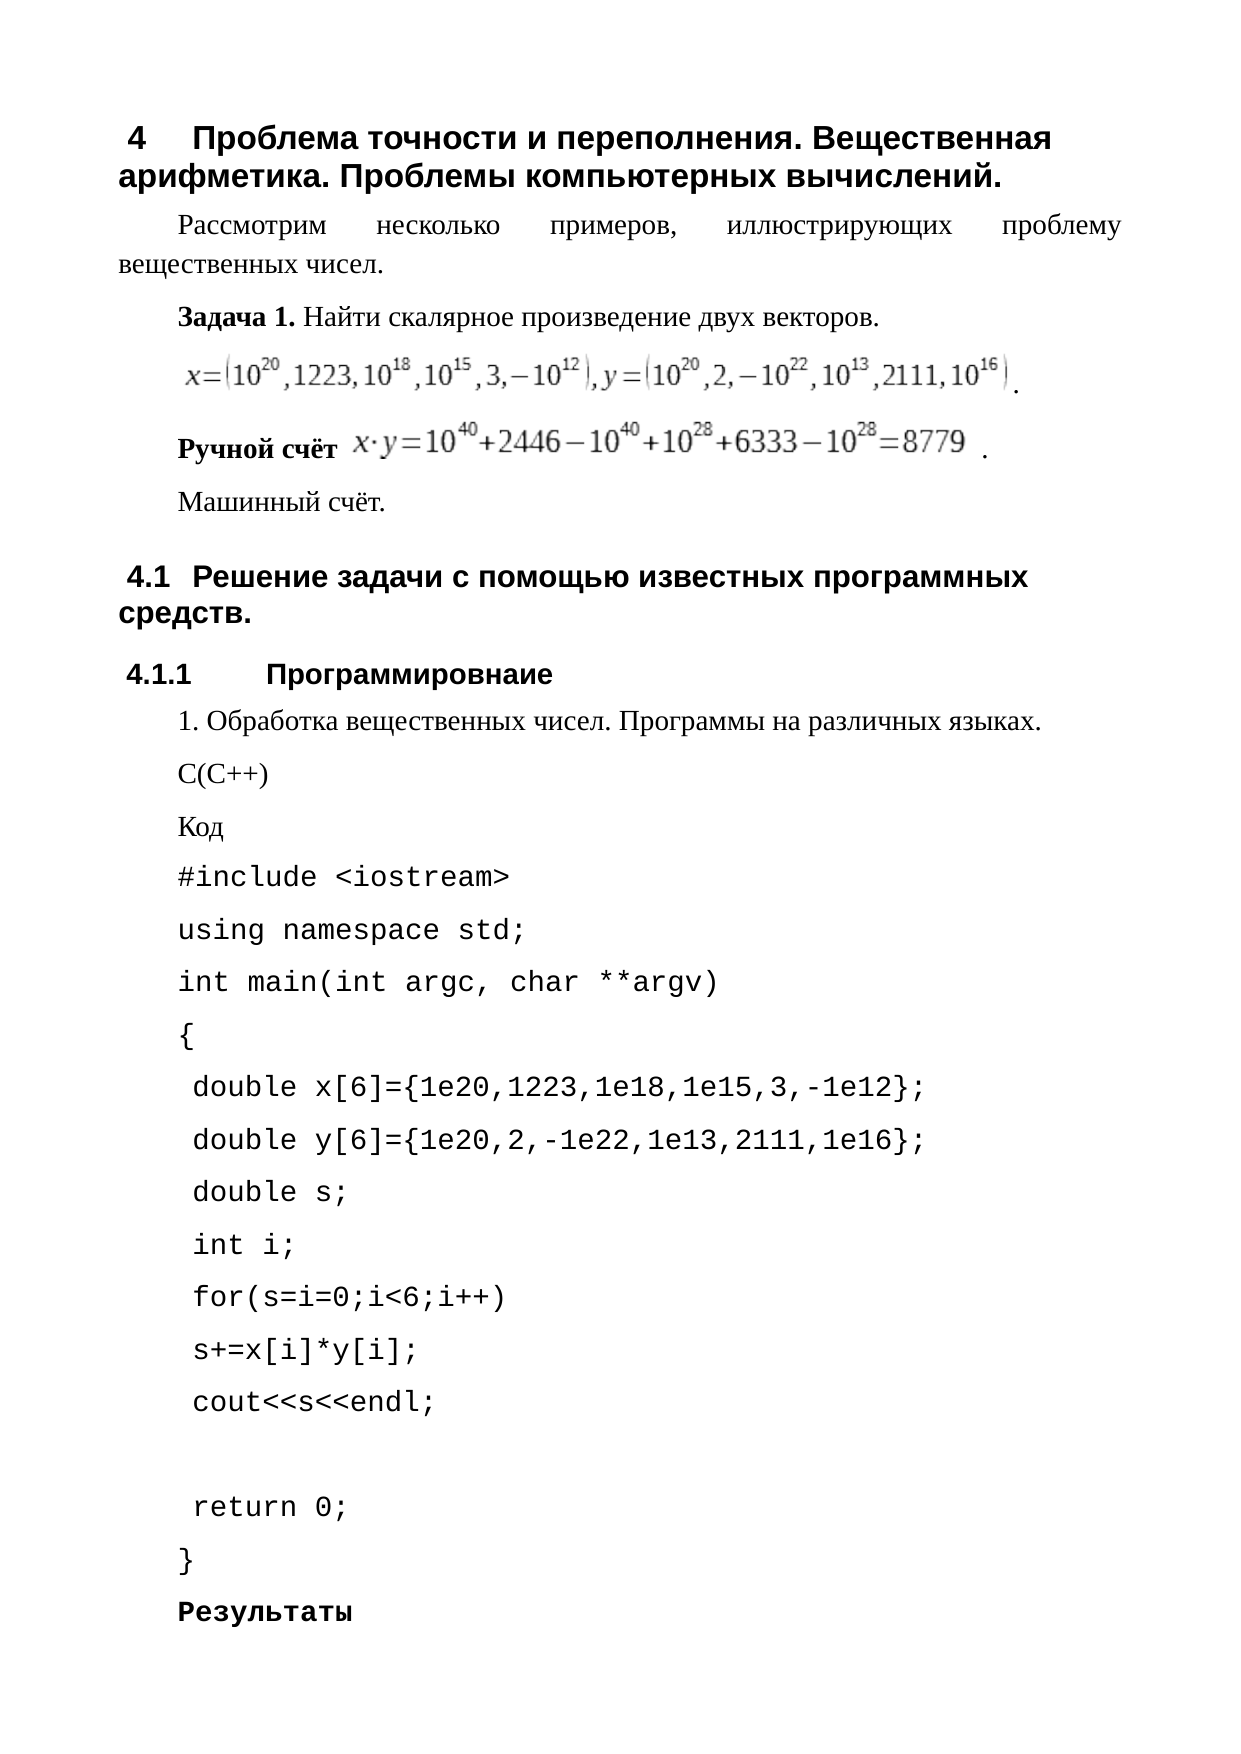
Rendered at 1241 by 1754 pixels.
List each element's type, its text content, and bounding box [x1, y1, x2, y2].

text int i; [118, 1230, 1122, 1263]
text Задача 1. Найти скалярное произведение двух векторов. [118, 299, 1122, 333]
text Ручной счёт . [118, 419, 1122, 464]
picture [344, 418, 974, 459]
text { [118, 1020, 1122, 1053]
picture [177, 352, 1013, 393]
text } [118, 1545, 1122, 1578]
text С(С++) [118, 756, 1122, 790]
subtitle Программировнаие [118, 657, 1122, 691]
subtitle Проблема точности и переполнения. Вещественная арифметика. Проблемы компьютерных вычислений. [118, 118, 1122, 195]
text double s; [118, 1178, 1122, 1211]
text cout<<s<<endl; [118, 1388, 1122, 1421]
text . [118, 352, 1122, 399]
text #include <iostream> [118, 863, 1122, 896]
text return 0; [118, 1493, 1122, 1526]
text Машинный счёт. [118, 484, 1122, 518]
text Рассмотрим несколько примеров, иллюстрирующих проблему вещественных чисел. [118, 207, 1122, 279]
text Результаты [118, 1598, 1122, 1631]
text s+=x[i]*y[i]; [118, 1335, 1122, 1368]
text 1. Обработка вещественных чисел. Программы на различных языках. [118, 703, 1122, 737]
text Код [118, 809, 1122, 843]
subtitle Решение задачи с помощью известных программных средств. [118, 558, 1122, 630]
text int main(int argc, char **argv) [118, 968, 1122, 1001]
text for(s=i=0;i<6;i++) [118, 1283, 1122, 1316]
text using namespace std; [118, 915, 1122, 948]
text double y[6]={1e20,2,-1e22,1e13,2111,1e16}; [118, 1125, 1122, 1158]
text double x[6]={1e20,1223,1e18,1e15,3,-1e12}; [118, 1073, 1122, 1106]
